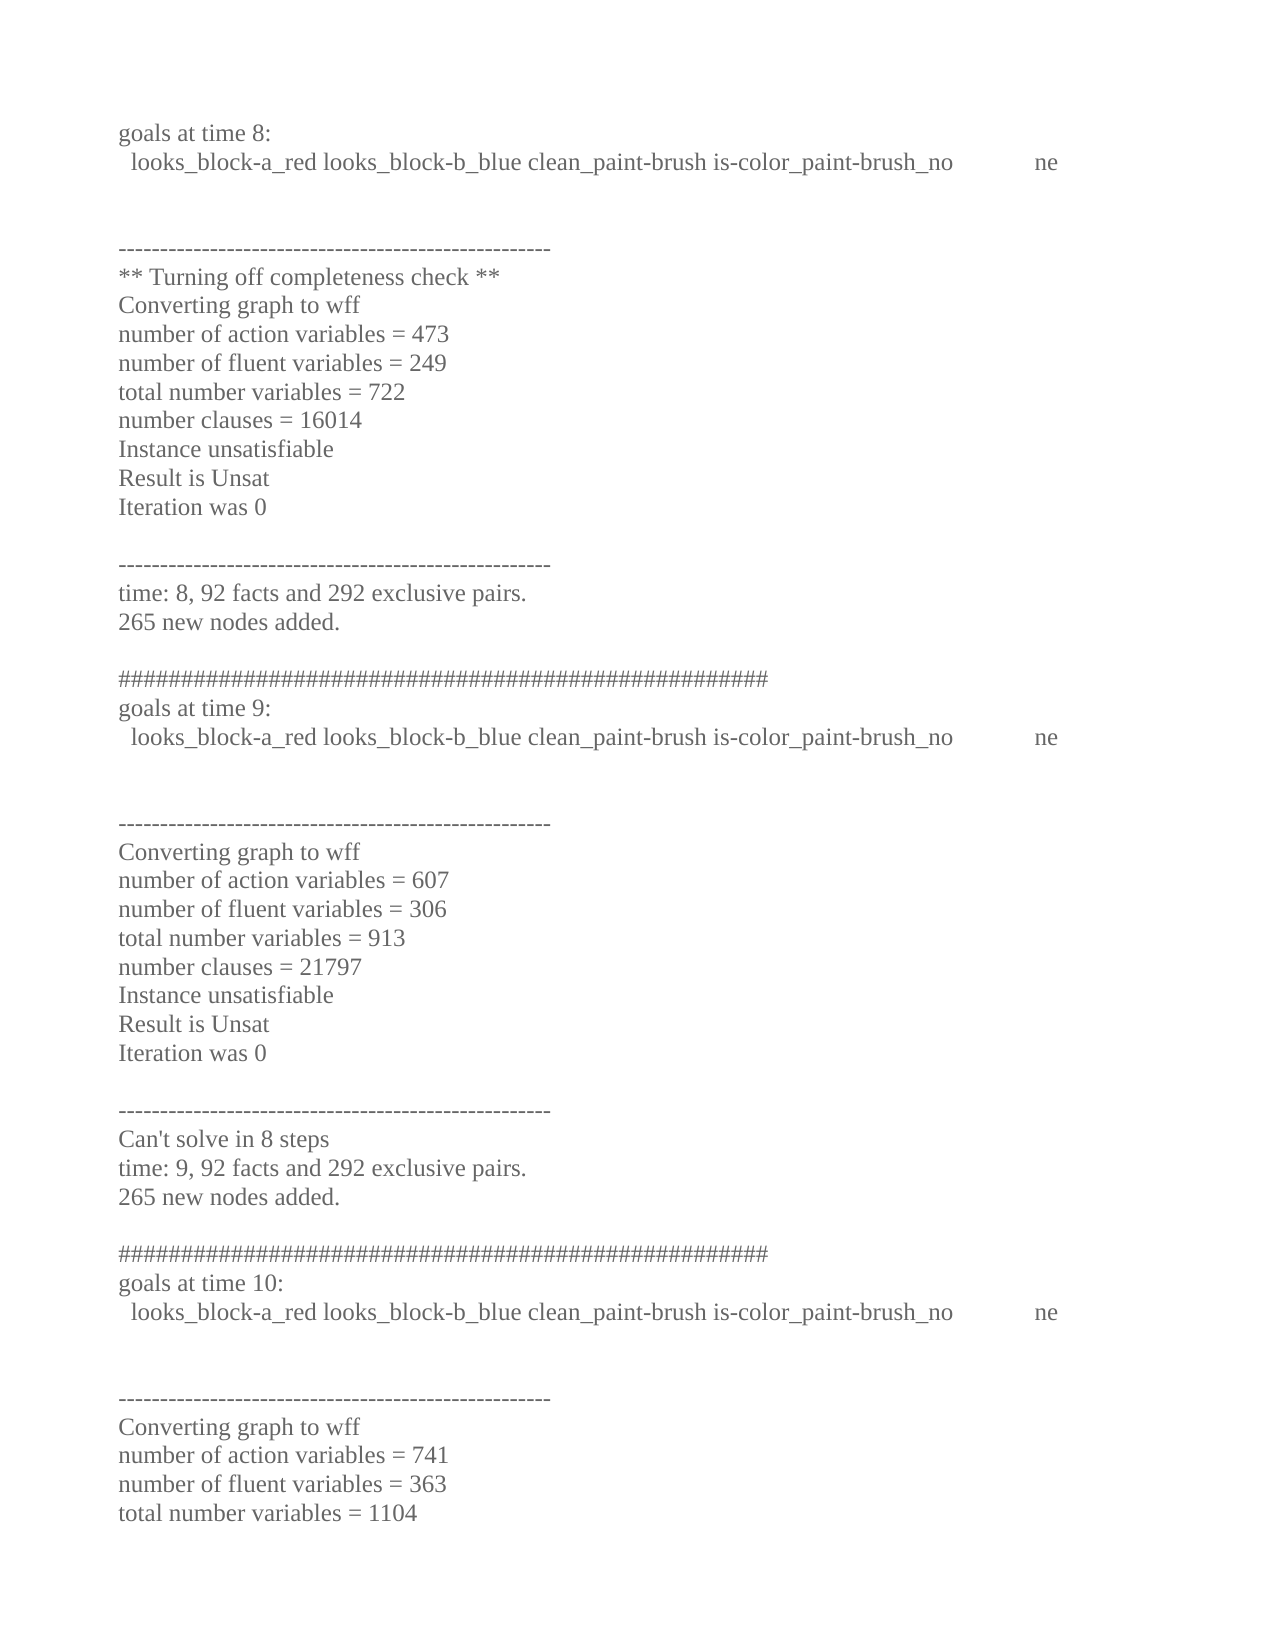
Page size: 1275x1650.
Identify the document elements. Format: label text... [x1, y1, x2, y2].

text number of action variables = 473 [118, 319, 1157, 348]
text number of action variables = 741 [118, 1441, 1157, 1469]
text Instance unsatisfiable [118, 434, 1157, 463]
text #################################################### [118, 1239, 1157, 1268]
text looks_block-a_red looks_block-b_blue clean_paint-brush is-color_paint-brush_no ne [118, 147, 1157, 176]
text Result is Unsat [118, 1009, 1157, 1038]
text number clauses = 16014 [118, 406, 1157, 434]
text Can't solve in 8 steps [118, 1124, 1157, 1153]
text number clauses = 21797 [118, 952, 1157, 981]
text number of action variables = 607 [118, 866, 1157, 894]
text Instance unsatisfiable [118, 981, 1157, 1009]
text Converting graph to wff [118, 291, 1157, 319]
text Converting graph to wff [118, 1412, 1157, 1441]
text looks_block-a_red looks_block-b_blue clean_paint-brush is-color_paint-brush_no ne [118, 722, 1157, 751]
text ---------------------------------------------------- [118, 808, 1157, 837]
text ---------------------------------------------------- [118, 549, 1157, 578]
text Iteration was 0 [118, 1038, 1157, 1067]
text #################################################### [118, 664, 1157, 693]
text time: 9, 92 facts and 292 exclusive pairs. [118, 1153, 1157, 1182]
text Iteration was 0 [118, 492, 1157, 521]
text Result is Unsat [118, 463, 1157, 492]
text number of fluent variables = 249 [118, 348, 1157, 377]
text 265 new nodes added. [118, 1182, 1157, 1211]
text ---------------------------------------------------- [118, 1096, 1157, 1124]
text ** Turning off completeness check ** [118, 262, 1157, 291]
text total number variables = 913 [118, 923, 1157, 952]
text ---------------------------------------------------- [118, 1383, 1157, 1412]
text number of fluent variables = 306 [118, 894, 1157, 923]
text total number variables = 722 [118, 377, 1157, 406]
text time: 8, 92 facts and 292 exclusive pairs. [118, 578, 1157, 607]
text looks_block-a_red looks_block-b_blue clean_paint-brush is-color_paint-brush_no ne [118, 1297, 1157, 1326]
text 265 new nodes added. [118, 607, 1157, 636]
text number of fluent variables = 363 [118, 1469, 1157, 1498]
text ---------------------------------------------------- [118, 233, 1157, 262]
text goals at time 10: [118, 1268, 1157, 1297]
text total number variables = 1104 [118, 1498, 1157, 1527]
text goals at time 8: [118, 118, 1157, 147]
text goals at time 9: [118, 693, 1157, 722]
text Converting graph to wff [118, 837, 1157, 866]
